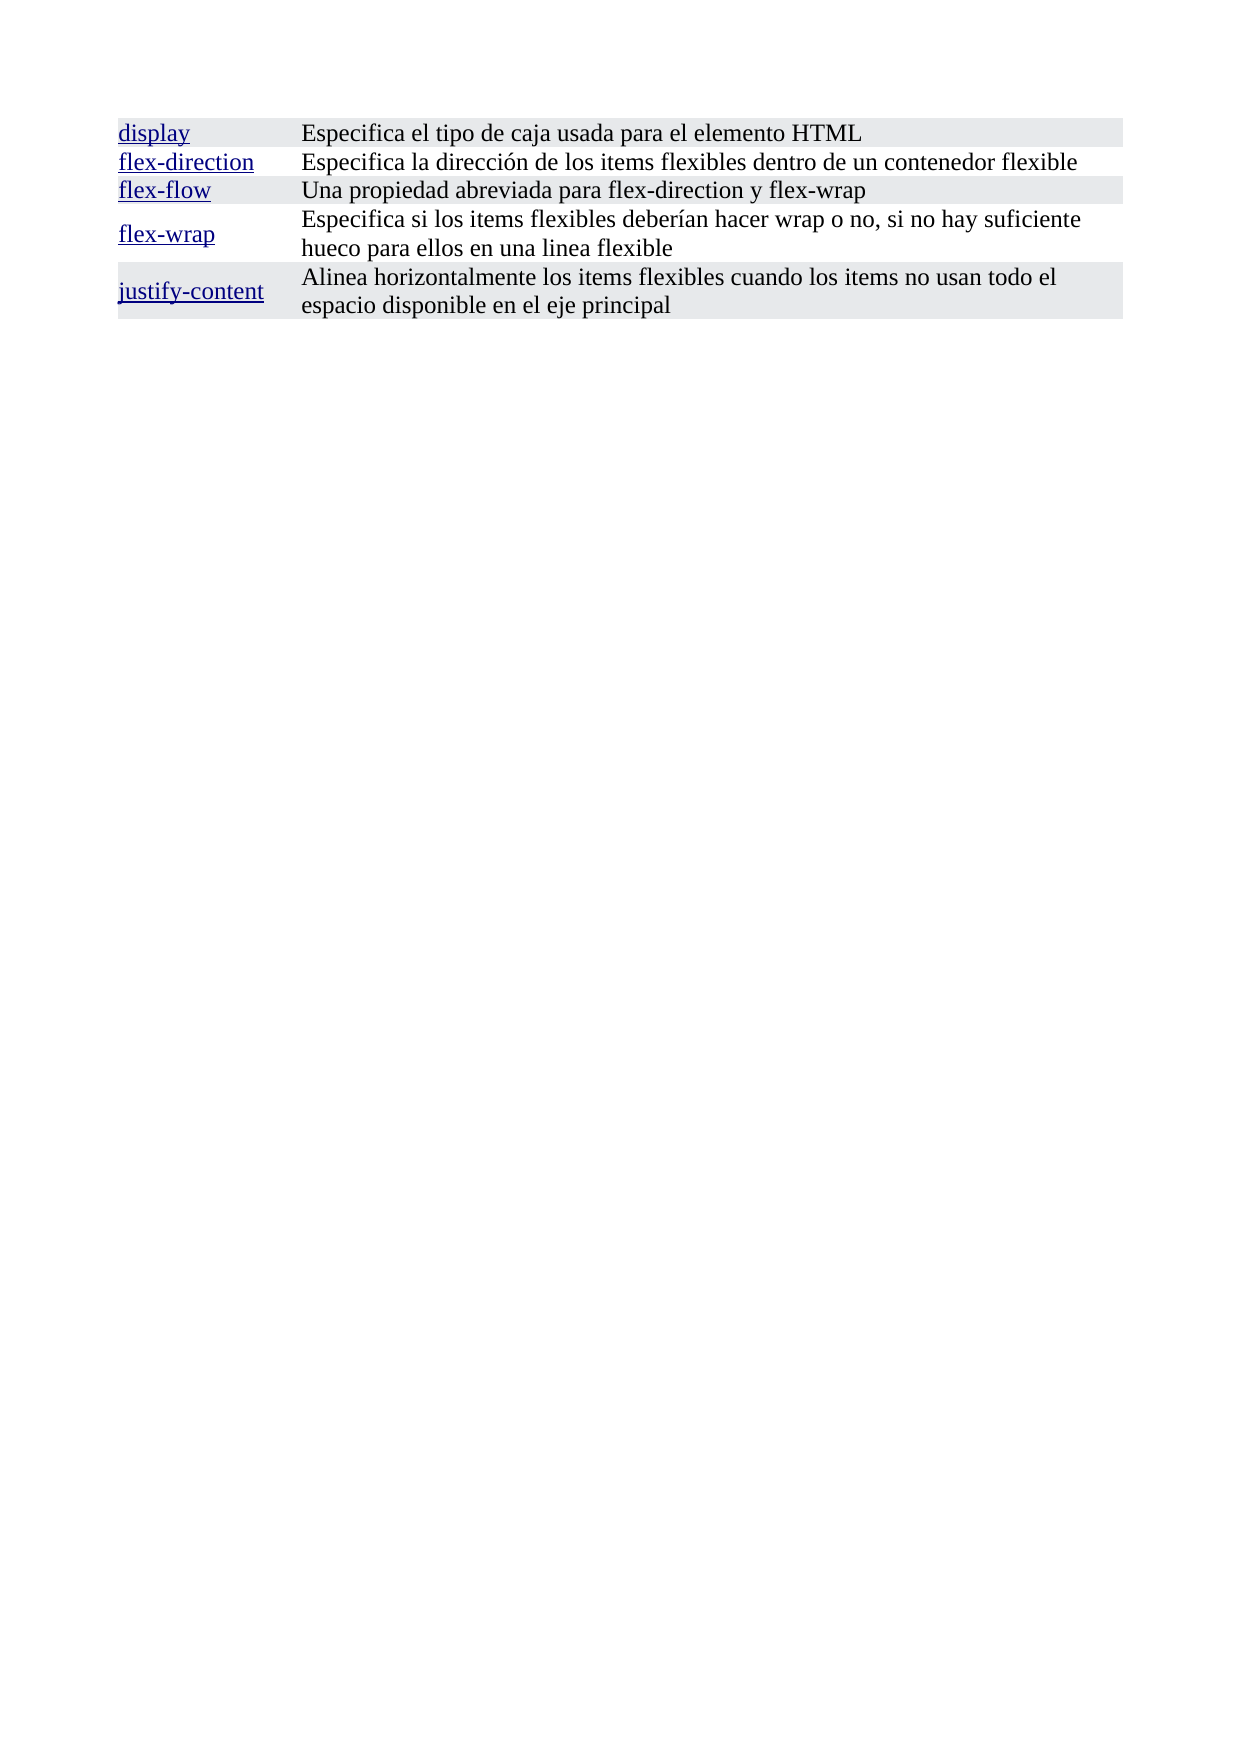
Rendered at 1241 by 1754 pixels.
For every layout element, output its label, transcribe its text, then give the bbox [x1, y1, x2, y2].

table_cell Especifica si los items flexibles deberían hacer wrap o no, si no hay suficiente hueco para ellos en una linea flexible [301, 204, 1123, 262]
table_cell flex-flow [118, 176, 301, 204]
table_cell flex-direction [118, 147, 301, 176]
table_cell flex-wrap [118, 204, 301, 262]
table_cell justify-content [118, 262, 301, 319]
table_cell display [118, 118, 301, 147]
table_cell Especifica el tipo de caja usada para el elemento HTML [301, 118, 1123, 147]
table_cell Especifica la dirección de los items flexibles dentro de un contenedor flexible [301, 147, 1123, 176]
table_cell Alinea horizontalmente los items flexibles cuando los items no usan todo el espacio disponible en el eje principal [301, 262, 1123, 319]
table_cell Una propiedad abreviada para flex-direction y flex-wrap [301, 176, 1123, 204]
